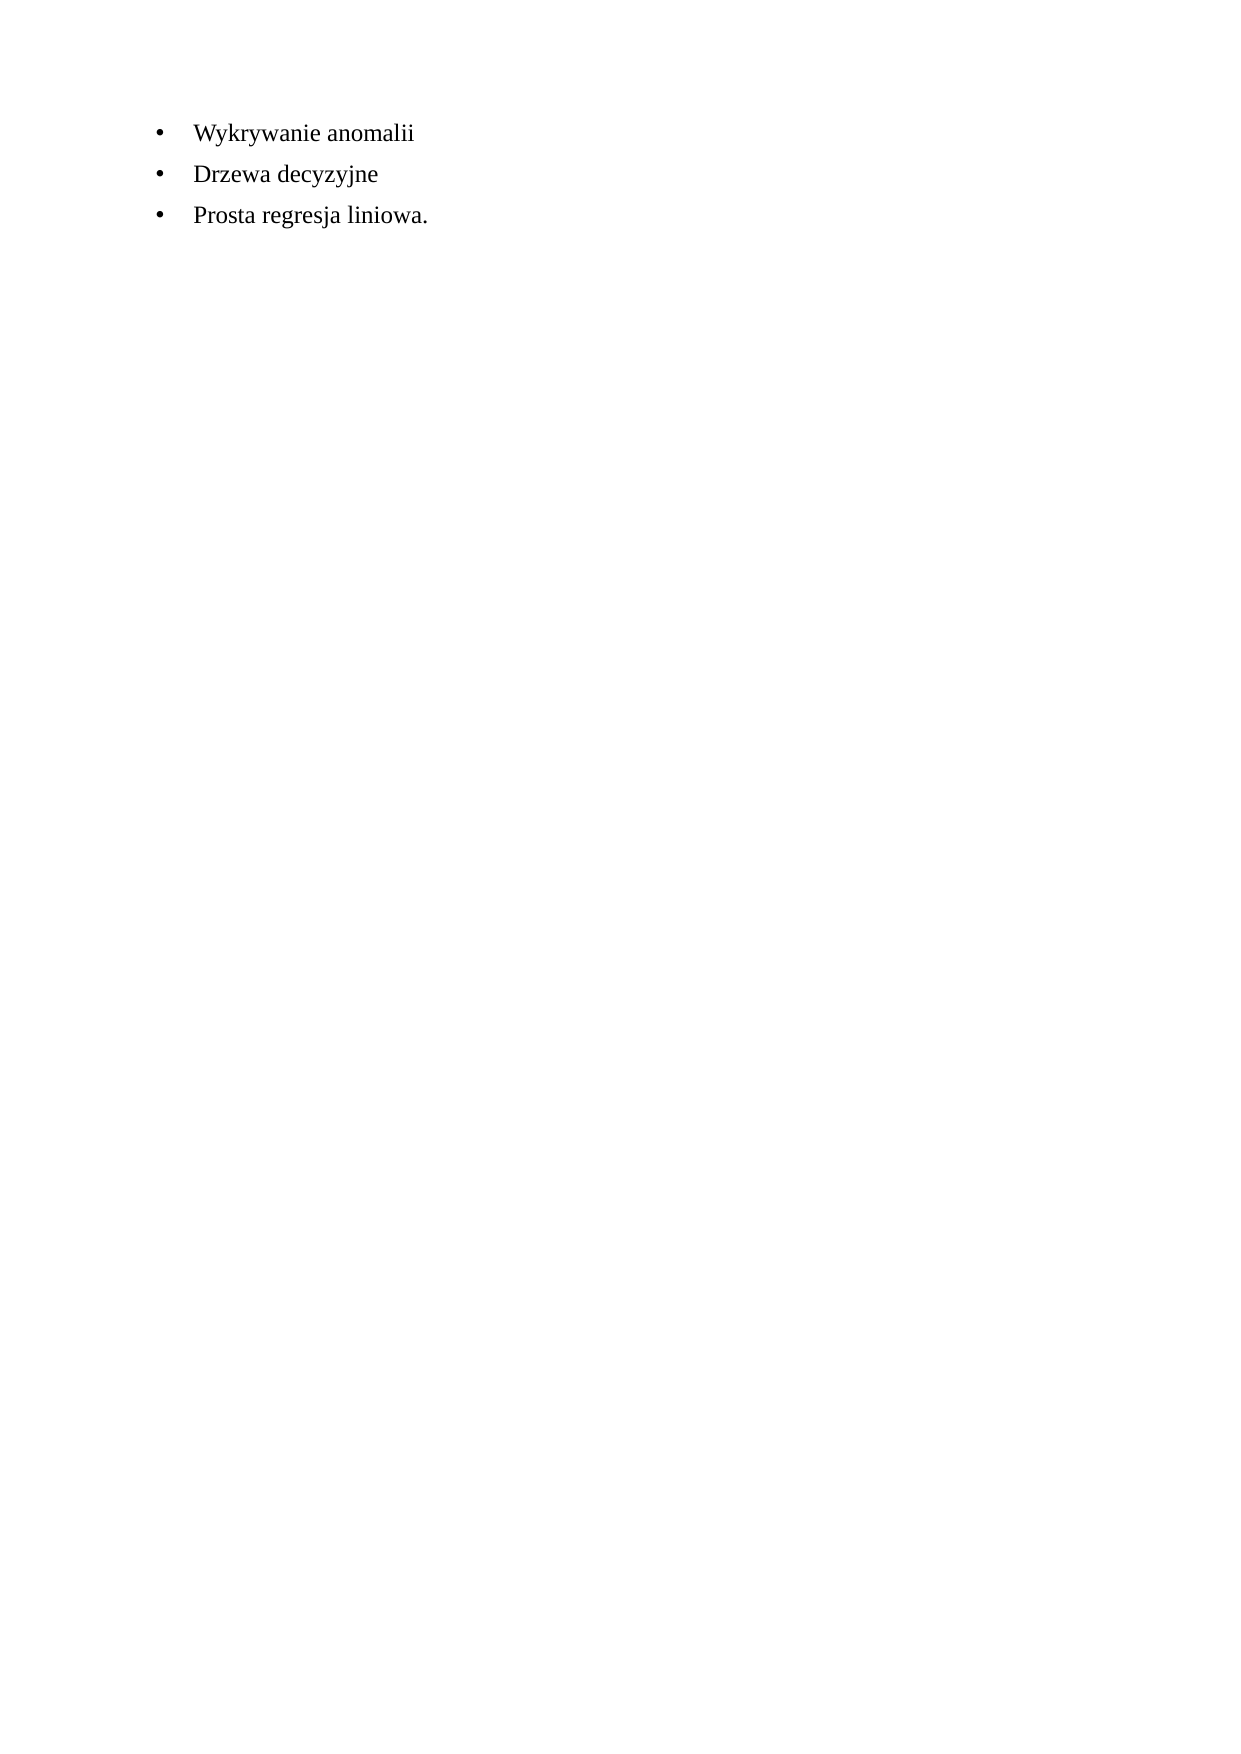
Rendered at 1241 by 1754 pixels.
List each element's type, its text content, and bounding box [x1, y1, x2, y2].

list Drzewa decyzyjne [156, 159, 1122, 188]
list Wykrywanie anomalii [156, 118, 1122, 147]
list Prosta regresja liniowa. [156, 201, 1122, 229]
